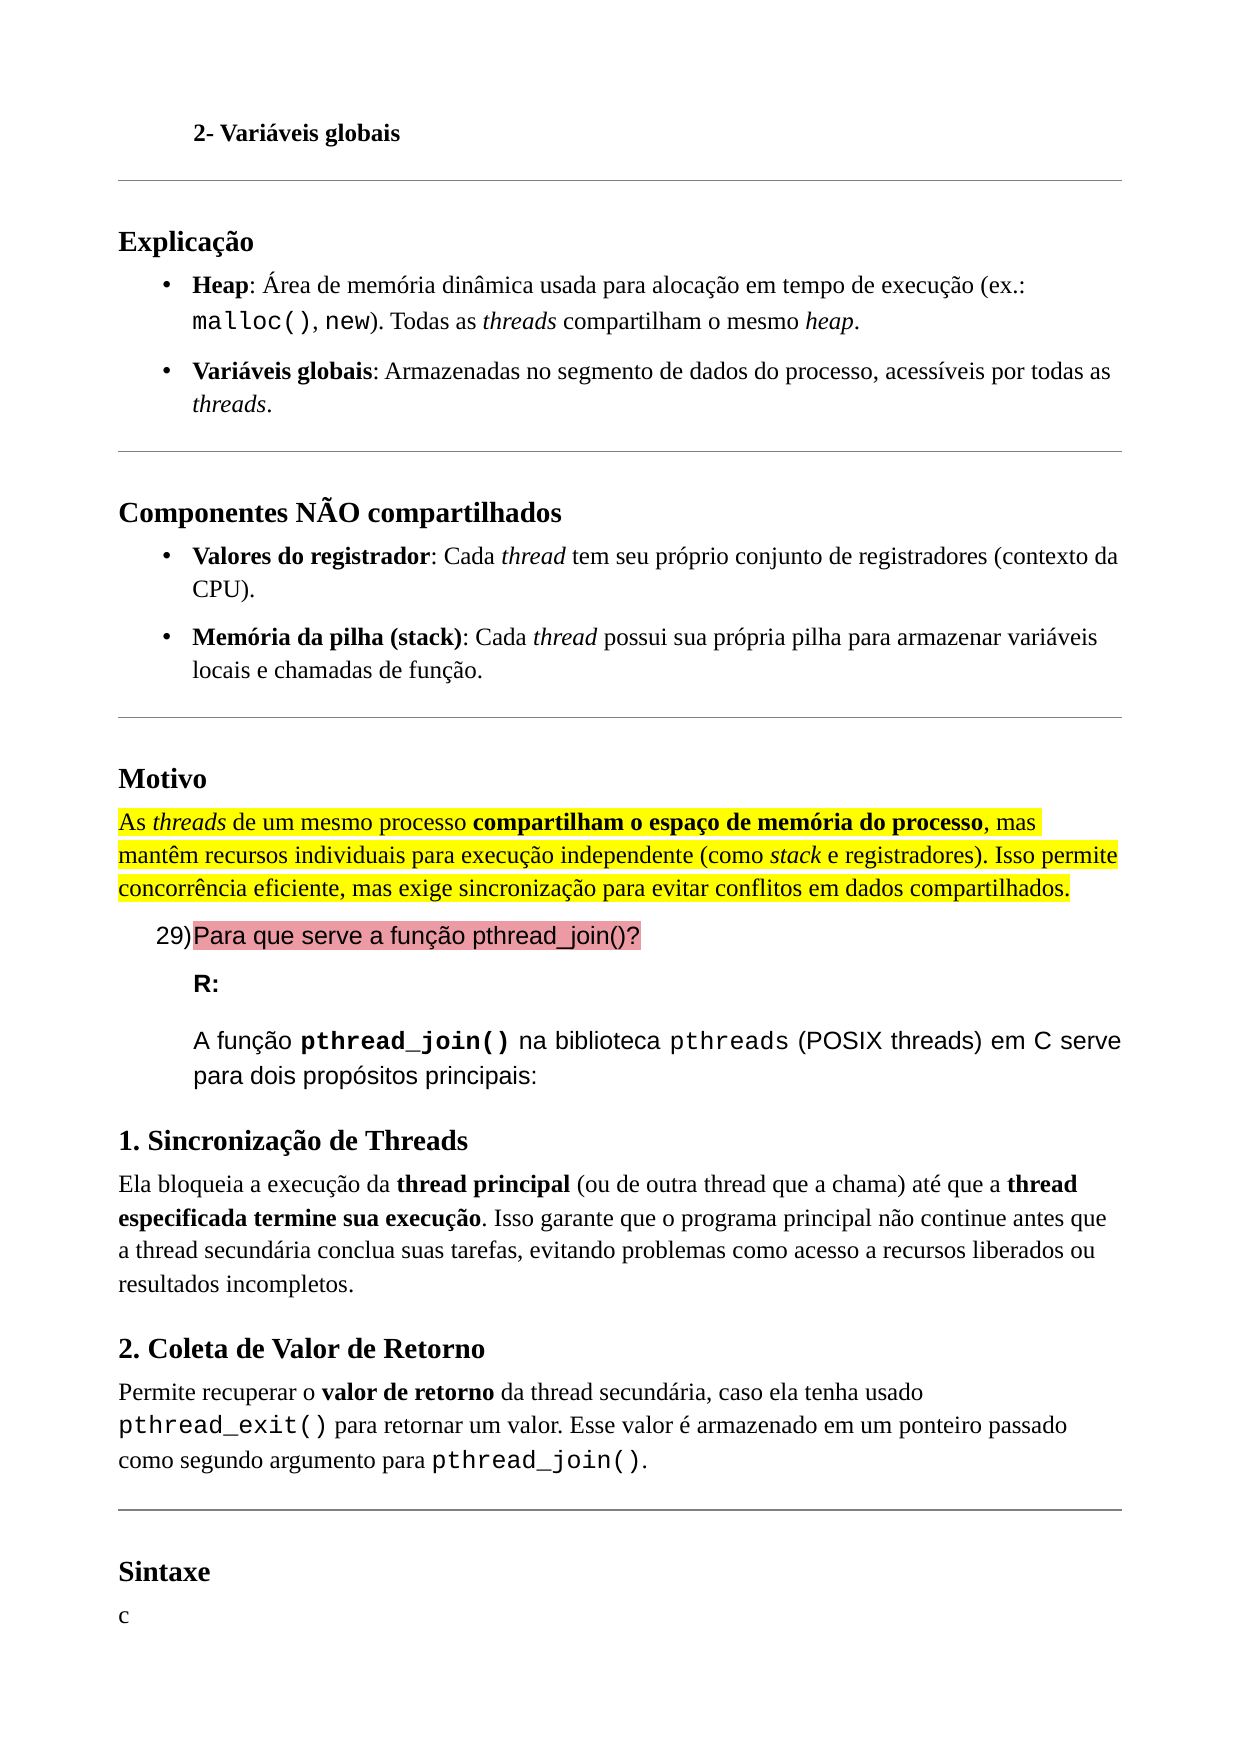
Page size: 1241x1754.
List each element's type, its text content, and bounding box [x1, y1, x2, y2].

list A função pthread_join() na biblioteca pthreads (POSIX threads) em C serve para dois propósitos principais: [156, 1026, 1122, 1090]
list Heap: Área de memória dinâmica usada para alocação em tempo de execução (ex.: malloc(), new). Todas as threads compartilham o mesmo heap. [162, 271, 1122, 337]
subtitle Explicação [118, 224, 1122, 258]
list Valores do registrador: Cada thread tem seu próprio conjunto de registradores (contexto da CPU). [162, 541, 1122, 603]
subtitle 1. Sincronização de Threads [118, 1123, 1122, 1157]
list R: [156, 969, 1122, 997]
subtitle Motivo [118, 761, 1122, 795]
list Memória da pilha (stack): Cada thread possui sua própria pilha para armazenar variáveis locais e chamadas de função. [162, 622, 1122, 684]
list 2- Variáveis globais [156, 118, 1122, 147]
list Variáveis globais: Armazenadas no segmento de dados do processo, acessíveis por todas as threads. [162, 356, 1122, 417]
subtitle Componentes NÃO compartilhados [118, 495, 1122, 529]
text c [118, 1600, 1122, 1629]
text Ela bloqueia a execução da thread principal (ou de outra thread que a chama) até que a thread especificada termine sua execução. Isso garante que o programa principal não continue antes que a thread secundária conclua suas tarefas, evitando problemas como acesso a recursos liberados ou resultados incompletos. [118, 1169, 1122, 1297]
text Permite recuperar o valor de retorno da thread secundária, caso ela tenha usado pthread_exit() para retornar um valor. Esse valor é armazenado em um ponteiro passado como segundo argumento para pthread_join(). [118, 1377, 1122, 1476]
list Para que serve a função pthread_join()? [156, 921, 1122, 950]
subtitle 2. Coleta de Valor de Retorno [118, 1331, 1122, 1364]
subtitle Sintaxe [118, 1554, 1122, 1587]
text As threads de um mesmo processo compartilham o espaço de memória do processo, mas mantêm recursos individuais para execução independente (como stack e registradores). Isso permite concorrência eficiente, mas exige sincronização para evitar conflitos em dados compartilhados. [118, 807, 1122, 902]
